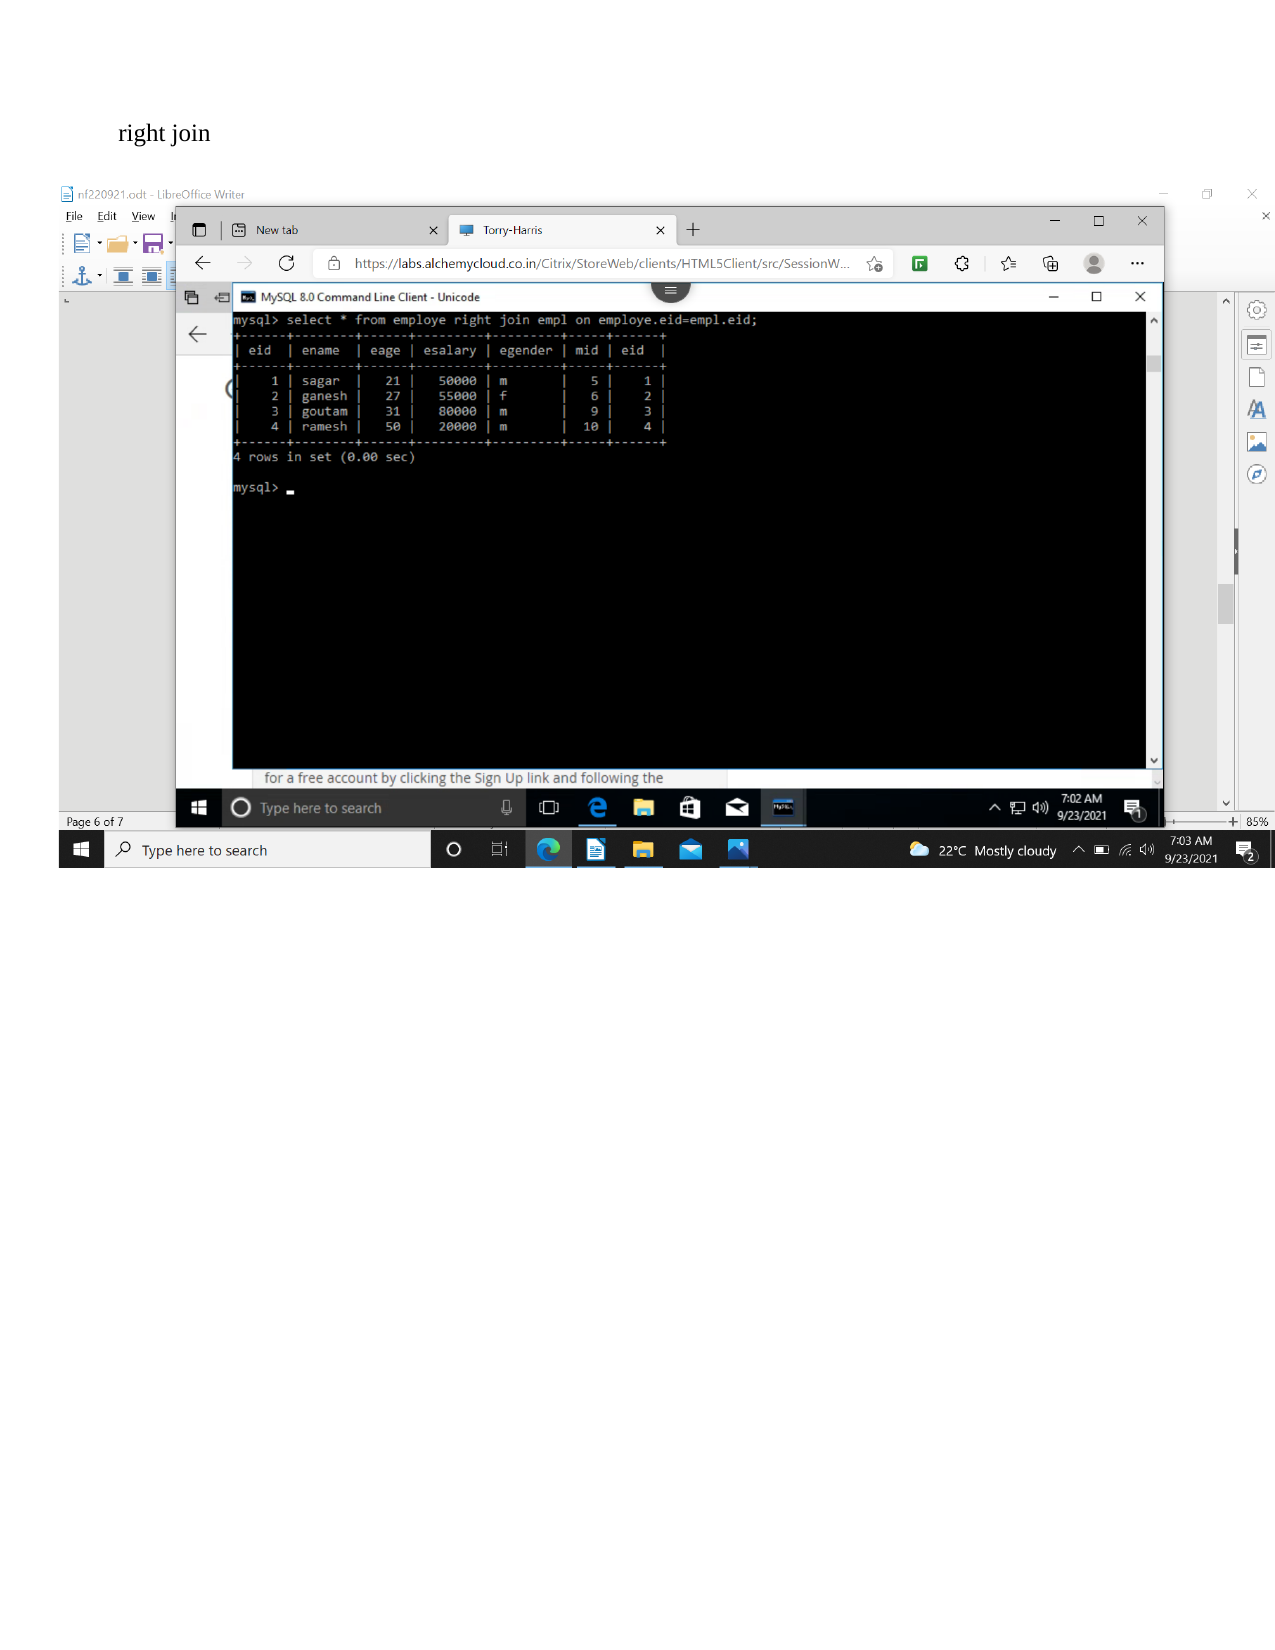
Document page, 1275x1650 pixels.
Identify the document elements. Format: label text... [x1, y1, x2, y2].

picture [58, 183, 1275, 868]
text right join [118, 118, 1157, 147]
